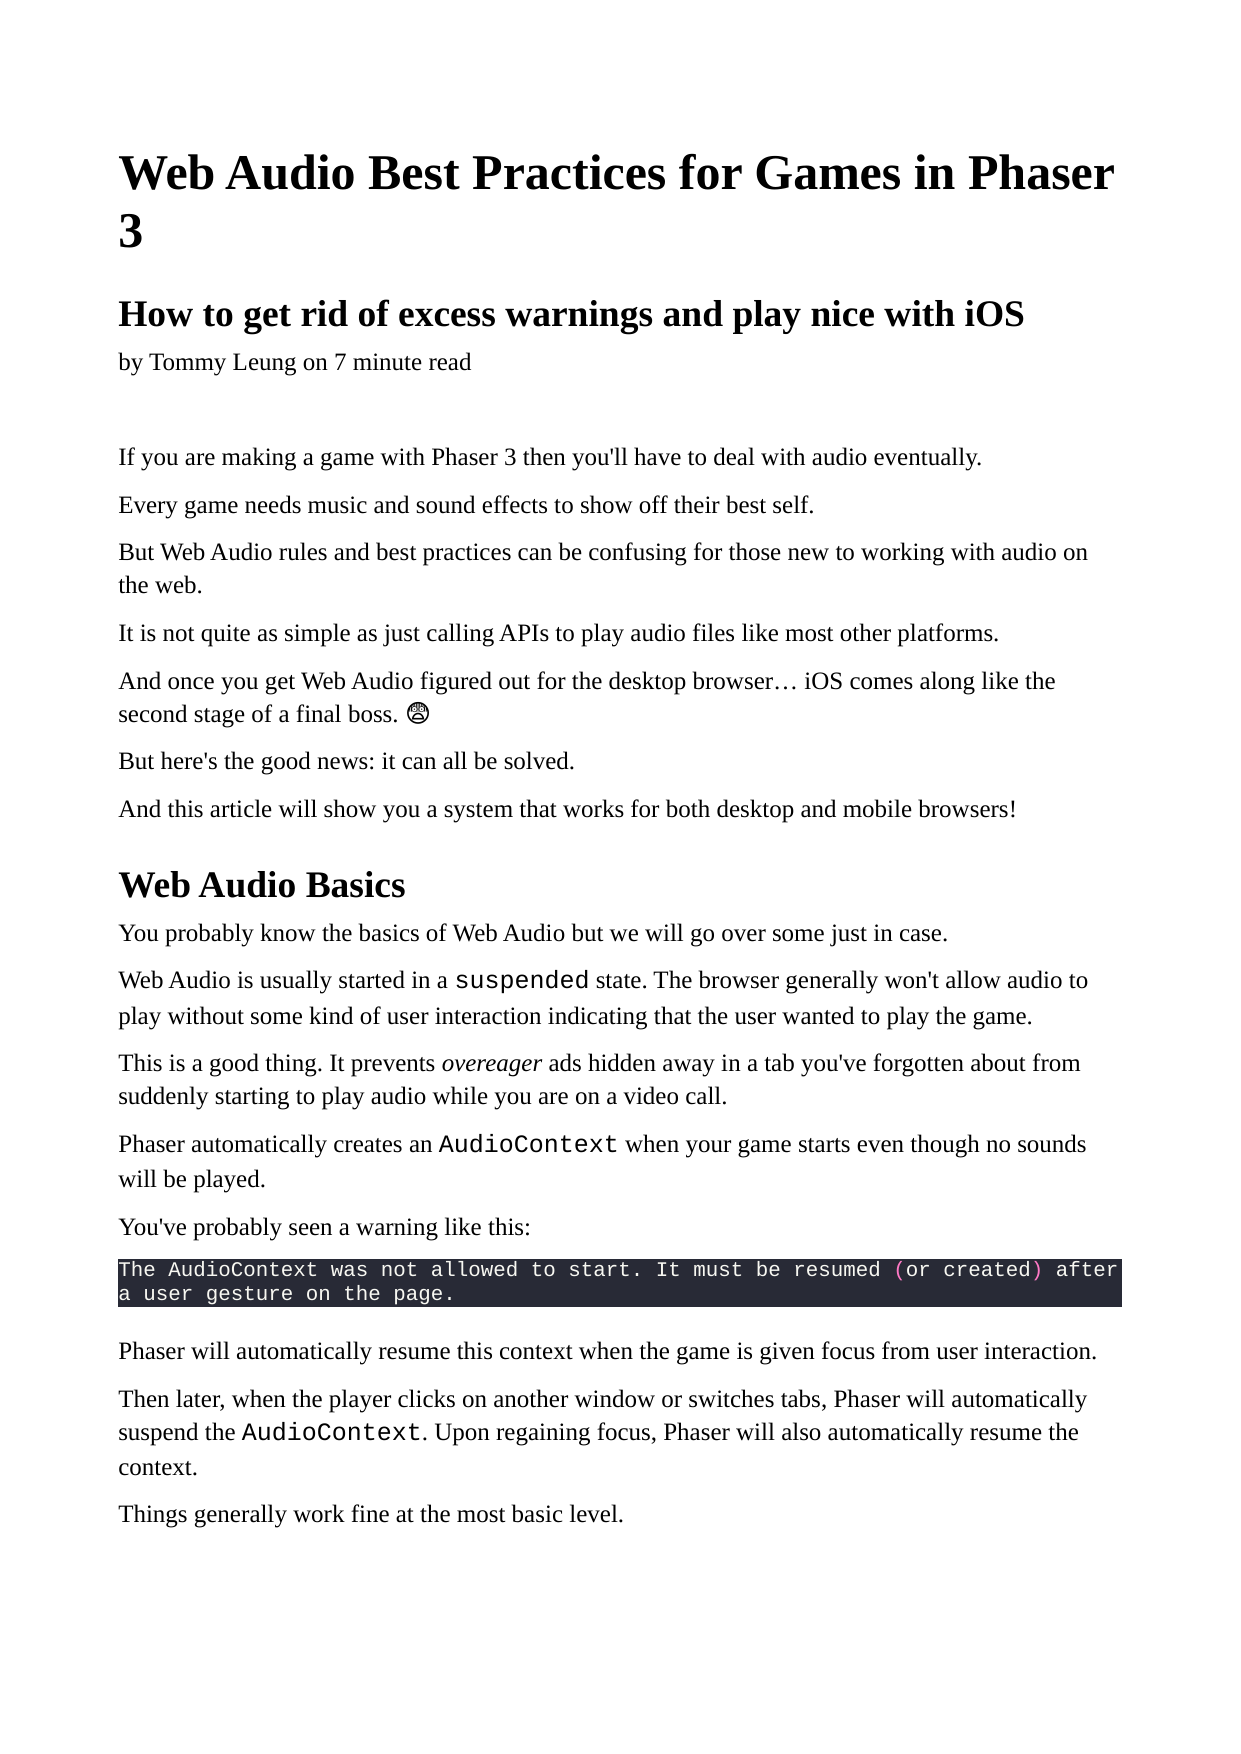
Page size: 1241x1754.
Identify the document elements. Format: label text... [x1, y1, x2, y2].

text You probably know the basics of Web Audio but we will go over some just in case. [118, 918, 1122, 947]
text Phaser automatically creates an AudioContext when your game starts even though no sounds will be played. [118, 1129, 1122, 1193]
text This is a good thing. It prevents overeager ads hidden away in a tab you've forgotten about from suddenly starting to play audio while you are on a video call. [118, 1048, 1122, 1110]
text But Web Audio rules and best practices can be confusing for those new to working with audio on the web. [118, 537, 1122, 599]
text And this article will show you a system that works for both desktop and mobile browsers! [118, 794, 1122, 823]
text Then later, when the player clicks on another window or switches tabs, Phaser will automatically suspend the AudioContext. Upon regaining focus, Phaser will also automatically resume the context. [118, 1384, 1122, 1481]
text Things generally work fine at the most basic level. 👏 [118, 1499, 1122, 1528]
text Web Audio is usually started in a suspended state. The browser generally won't allow audio to play without some kind of user interaction indicating that the user wanted to play the game. [118, 966, 1122, 1029]
text Phaser will automatically resume this context when the game is given focus from user interaction. [118, 1336, 1122, 1365]
text Every game needs music and sound effects to show off their best self. [118, 490, 1122, 519]
text But here's the good news: it can all be solved. [118, 746, 1122, 775]
text If you are making a game with Phaser 3 then you'll have to deal with audio eventually. [118, 442, 1122, 471]
text And once you get Web Audio figured out for the desktop browser… iOS comes along like the second stage of a final boss. 😨 [118, 666, 1122, 727]
subtitle Web Audio Best Practices for Games in Phaser 3 [118, 143, 1122, 258]
text You've probably seen a warning like this: [118, 1212, 1122, 1240]
subtitle How to get rid of excess warnings and play nice with iOS [118, 291, 1122, 334]
text The AudioContext was not allowed to start. It must be resumed (or created) after a user gesture on the page. [118, 1259, 1122, 1307]
text It is not quite as simple as just calling APIs to play audio files like most other platforms. [118, 618, 1122, 647]
subtitle Web Audio Basics [118, 862, 1122, 906]
text by Tommy Leung on 7 minute read [118, 347, 1122, 376]
